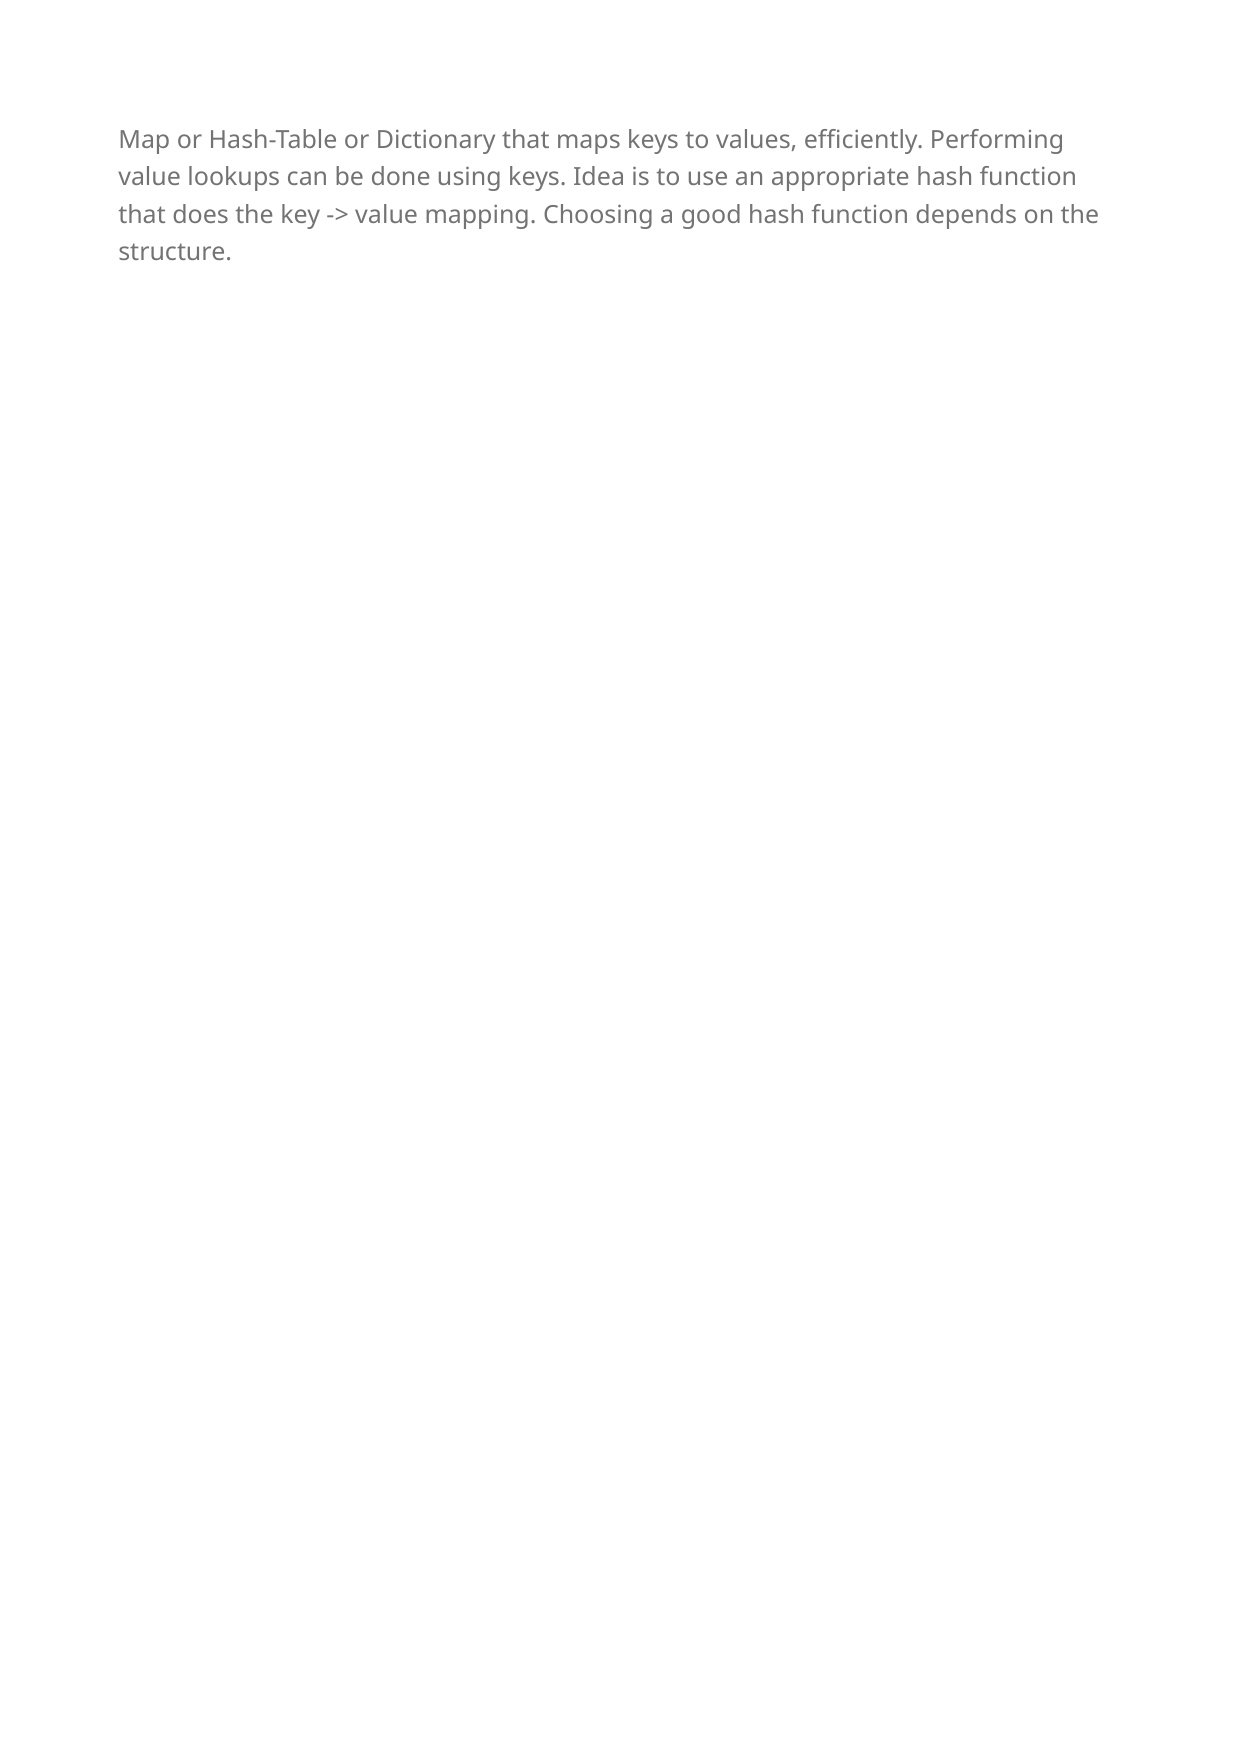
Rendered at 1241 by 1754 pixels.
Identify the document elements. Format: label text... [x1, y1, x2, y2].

text Map or Hash-Table or Dictionary that maps keys to values, efficiently. Performing value lookups can be done using keys. Idea is to use an appropriate hash function that does the key -> value mapping. Choosing a good hash function depends on the structure. [118, 118, 1122, 268]
